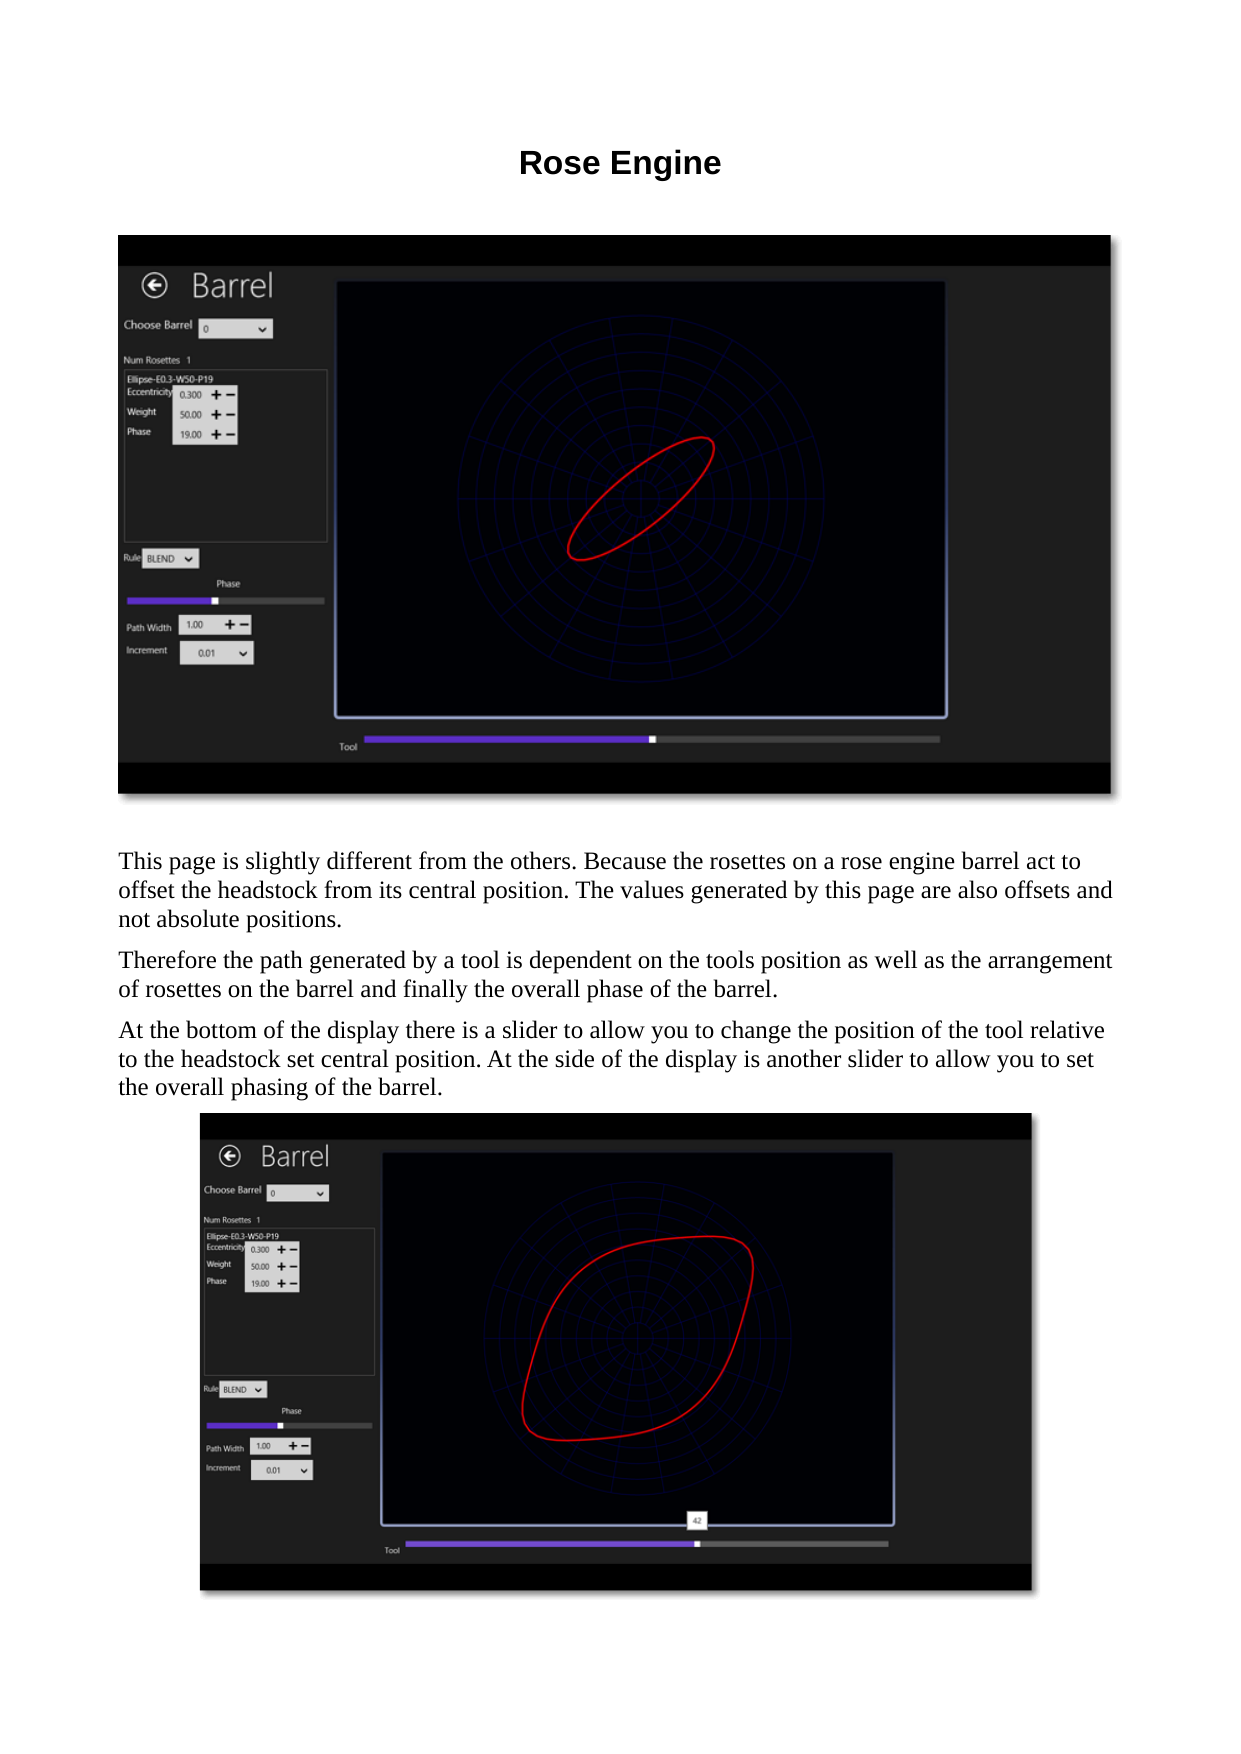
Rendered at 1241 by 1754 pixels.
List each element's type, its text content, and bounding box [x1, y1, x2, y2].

text Therefore the path generated by a tool is dependent on the tools position as well as the arrangement of rosettes on the barrel and finally the overall phase of the barrel. [118, 945, 1122, 1002]
text At the bottom of the display there is a slider to allow you to change the position of the tool relative to the headstock set central position. At the side of the display is another slider to allow you to set the overall phasing of the barrel. [118, 1015, 1122, 1101]
text This page is slightly different from the others. Because the rosettes on a rose engine barrel act to offset the headstock from its central position. The values generated by this page are also offsets and not absolute positions. [118, 846, 1122, 932]
subtitle Rose Engine [118, 143, 1122, 182]
picture [118, 235, 1122, 805]
picture [199, 1113, 1041, 1600]
